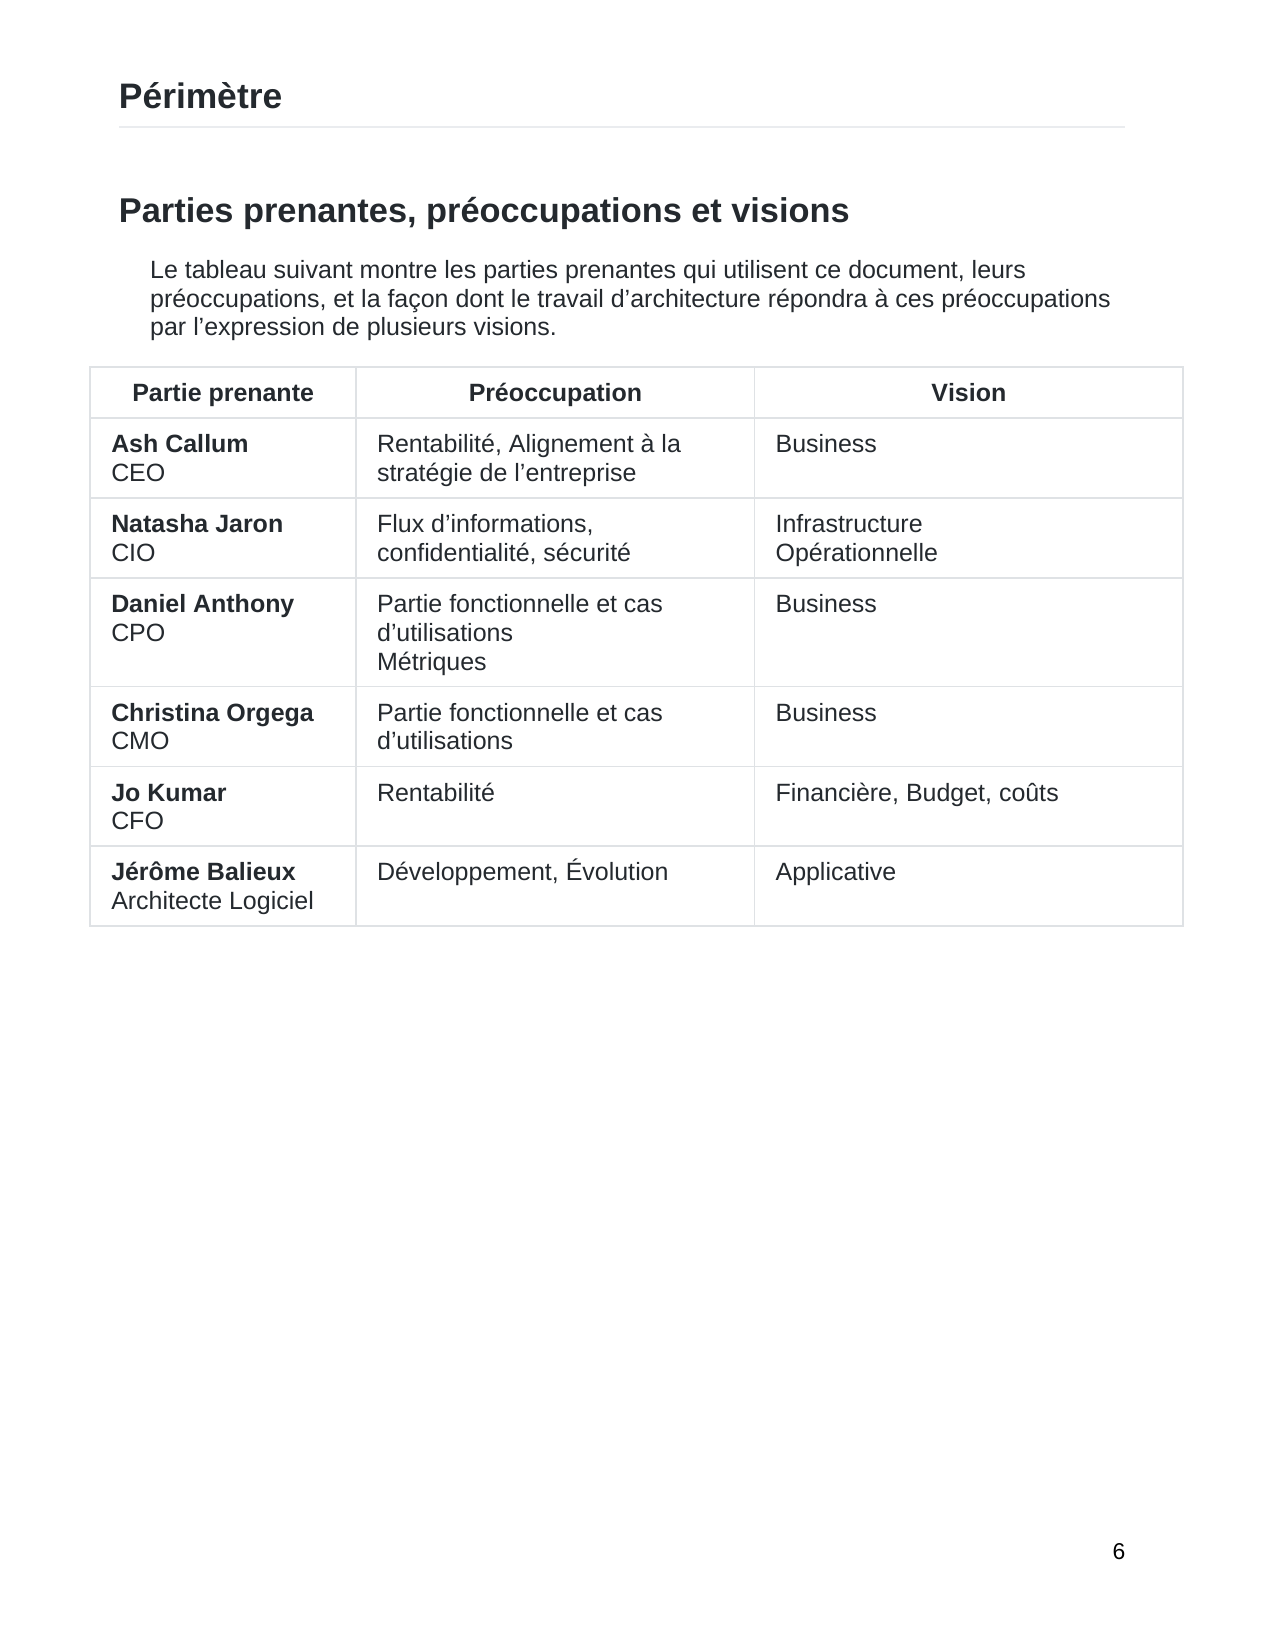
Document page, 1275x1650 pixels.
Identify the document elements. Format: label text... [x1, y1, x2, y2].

table_cell Business [755, 687, 1182, 766]
table_cell Jérôme Balieux Architecte Logiciel [91, 847, 355, 925]
subtitle Parties prenantes, préoccupations et visions [119, 190, 1125, 230]
table_cell Partie fonctionnelle et cas d’utilisations Métriques [357, 579, 754, 686]
subtitle Périmètre [119, 75, 1125, 126]
table_cell Business [755, 579, 1182, 686]
table_cell Ash Callum CEO [91, 419, 355, 497]
table_cell Christina Orgega CMO [91, 687, 355, 766]
table_cell Partie fonctionnelle et cas d’utilisations [357, 687, 754, 766]
table_cell Jo Kumar CFO [91, 767, 355, 845]
table_cell Applicative [755, 847, 1182, 925]
table_cell Financière, Budget, coûts [755, 767, 1182, 845]
table_cell Infrastructure Opérationnelle [755, 499, 1182, 577]
table_cell Business [755, 419, 1182, 497]
table_cell Flux d’informations, confidentialité, sécurité [357, 499, 754, 577]
table_header Préoccupation [357, 368, 754, 417]
table_header Vision [755, 368, 1182, 417]
text Le tableau suivant montre les parties prenantes qui utilisent ce document, leurs préoccupations, et la façon dont le travail d’architecture répondra à ces préoccupations par l’expression de plusieurs visions. [150, 255, 1125, 341]
table_header Partie prenante [91, 368, 355, 417]
table_cell Rentabilité, Alignement à la stratégie de l’entreprise [357, 419, 754, 497]
table_cell Développement, Évolution [357, 847, 754, 925]
table_cell Daniel Anthony CPO [91, 579, 355, 686]
table_cell Rentabilité [357, 767, 754, 845]
table_cell Natasha Jaron CIO [91, 499, 355, 577]
